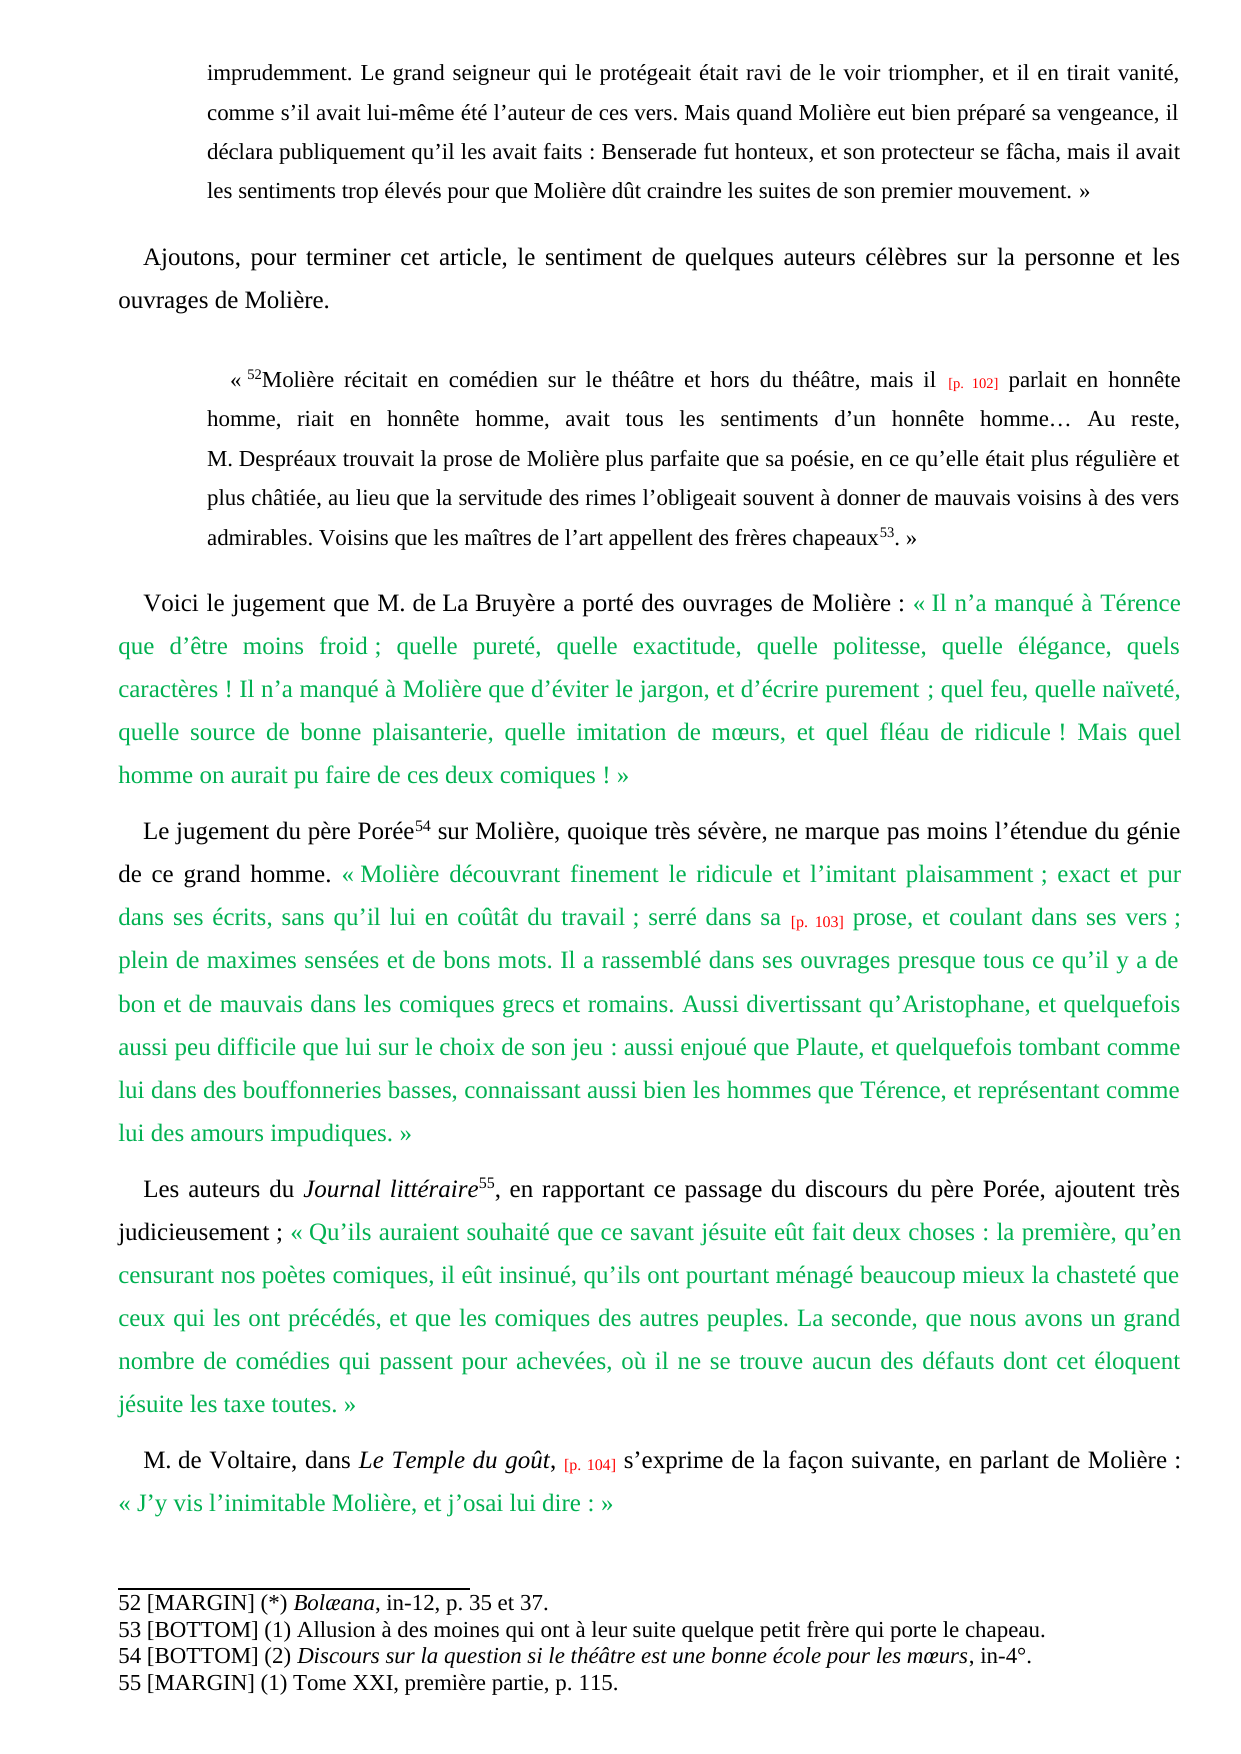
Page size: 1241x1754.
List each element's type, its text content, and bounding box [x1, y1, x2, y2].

text Ajoutons, pour terminer cet article, le sentiment de quelques auteurs célèbres sur la personne et les ouvrages de Molière. [118, 242, 1181, 314]
text [BOTTOM] (1) Allusion à des moines qui ont à leur suite quelque petit frère qui porte le chapeau. [118, 1616, 1181, 1642]
text Le jugement du père Porée sur Molière, quoique très sévère, ne marque pas moins l’étendue du génie de ce grand homme. « Molière découvrant finement le ridicule et l’imitant plaisamment ; exact et pur dans ses écrits, sans qu’il lui en coûtât du travail ; serré dans sa [p. 103] prose, et coulant dans ses vers ; plein de maximes sensées et de bons mots. Il a rassemblé dans ses ouvrages presque tous ce qu’il y a de bon et de mauvais dans les comiques grecs et romains. Aussi divertissant qu’Aristophane, et quelquefois aussi peu difficile que lui sur le choix de son jeu : aussi enjoué que Plaute, et quelquefois tombant comme lui dans des bouffonneries basses, connaissant aussi bien les hommes que Térence, et représentant comme lui des amours impudiques. » [118, 816, 1181, 1147]
text « Molière récitait en comédien sur le théâtre et hors du théâtre, mais il [p. 102] parlait en honnête homme, riait en honnête homme, avait tous les sentiments d’un honnête homme… Au reste, M. Despréaux trouvait la prose de Molière plus parfaite que sa poésie, en ce qu’elle était plus régulière et plus châtiée, au lieu que la servitude des rimes l’obligeait souvent à donner de mauvais voisins à des vers admirables. Voisins que les maîtres de l’art appellent des frères chapeaux. » [207, 366, 1181, 550]
text [BOTTOM] (2) Discours sur la question si le théâtre est une bonne école pour les mœurs, in-4°. [118, 1642, 1181, 1668]
text Voici le jugement que M. de La Bruyère a porté des ouvrages de Molière : « Il n’a manqué à Térence que d’être moins froid ; quelle pureté, quelle exactitude, quelle politesse, quelle élégance, quels caractères ! Il n’a manqué à Molière que d’éviter le jargon, et d’écrire purement ; quel feu, quelle naïveté, quelle source de bonne plaisanterie, quelle imitation de mœurs, et quel fléau de ridicule ! Mais quel homme on aurait pu faire de ces deux comiques ! » [118, 588, 1181, 789]
text [MARGIN] (1) Tome XXI, première partie, p. 115. [118, 1668, 1181, 1695]
text imprudemment. Le grand seigneur qui le protégeait était ravi de le voir triompher, et il en tirait vanité, comme s’il avait lui-même été l’auteur de ces vers. Mais quand Molière eut bien préparé sa vengeance, il déclara publiquement qu’il les avait faits : Benserade fut honteux, et son protecteur se fâcha, mais il avait les sentiments trop élevés pour que Molière dût craindre les suites de son premier mouvement. » [207, 59, 1181, 204]
text [MARGIN] (*) Bolæana, in-12, p. 35 et 37. [118, 1589, 1181, 1616]
text M. de Voltaire, dans Le Temple du goût, [p. 104] s’exprime de la façon suivante, en parlant de Molière : « J’y vis l’inimitable Molière, et j’osai lui dire : » [118, 1445, 1181, 1517]
text Les auteurs du Journal littéraire, en rapportant ce passage du discours du père Porée, ajoutent très judicieusement ; « Qu’ils auraient souhaité que ce savant jésuite eût fait deux choses : la première, qu’en censurant nos poètes comiques, il eût insinué, qu’ils ont pourtant ménagé beaucoup mieux la chasteté que ceux qui les ont précédés, et que les comiques des autres peuples. La seconde, que nous avons un grand nombre de comédies qui passent pour achevées, où il ne se trouve aucun des défauts dont cet éloquent jésuite les taxe toutes. » [118, 1174, 1181, 1418]
